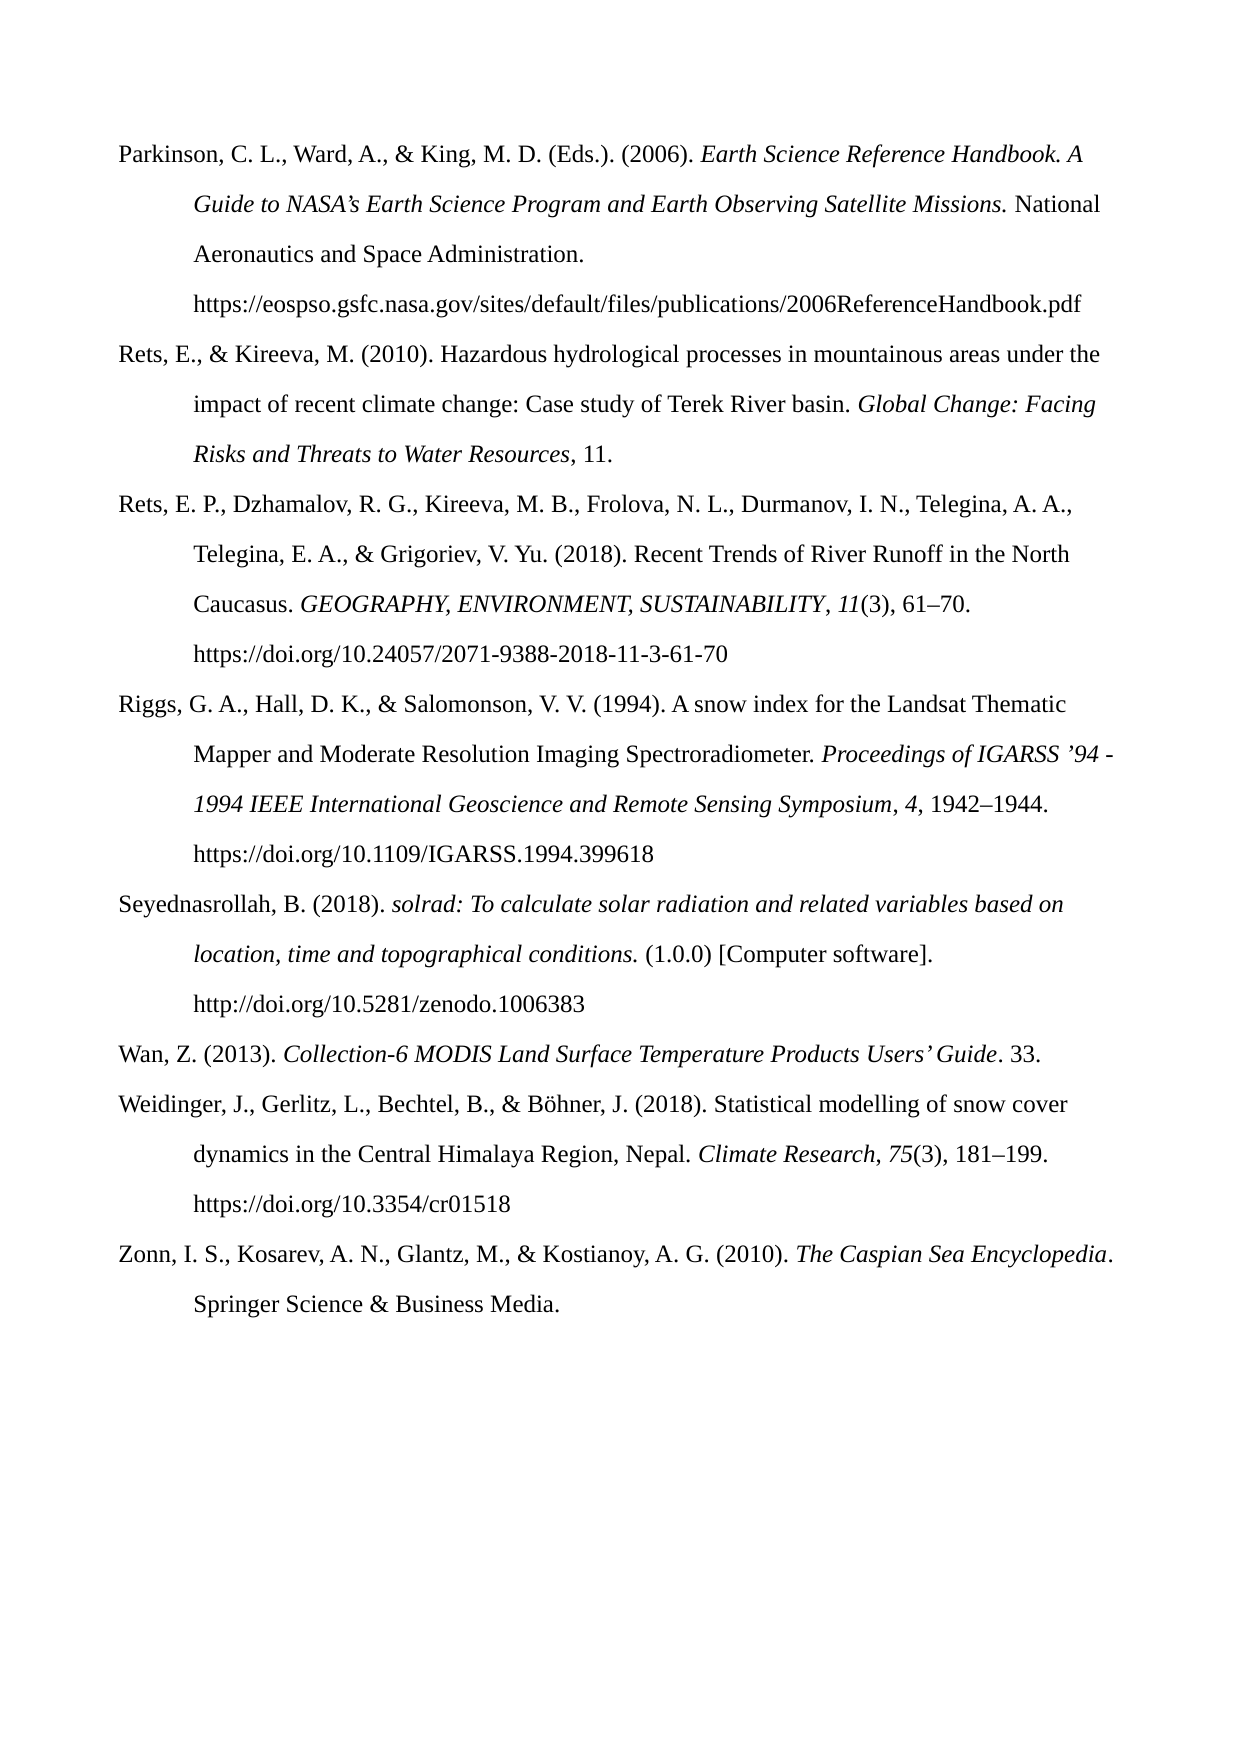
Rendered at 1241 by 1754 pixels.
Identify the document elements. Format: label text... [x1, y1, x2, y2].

text Zonn, I. S., Kosarev, A. N., Glantz, M., & Kostianoy, A. G. (2010). The Caspian Sea Encyclopedia. Springer Science & Business Media. [118, 1218, 1122, 1318]
text Weidinger, J., Gerlitz, L., Bechtel, B., & Böhner, J. (2018). Statistical modelling of snow cover dynamics in the Central Himalaya Region, Nepal. Climate Research, 75(3), 181–199. https://doi.org/10.3354/cr01518 [118, 1068, 1122, 1218]
text Rets, E., & Kireeva, M. (2010). Hazardous hydrological processes in mountainous areas under the impact of recent climate change: Case study of Terek River basin. Global Change: Facing Risks and Threats to Water Resources, 11. [118, 318, 1122, 468]
text Parkinson, C. L., Ward, A., & King, M. D. (Eds.). (2006). Earth Science Reference Handbook. A Guide to NASA’s Earth Science Program and Earth Observing Satellite Missions. National Aeronautics and Space Administration. https://eospso.gsfc.nasa.gov/sites/default/files/publications/2006ReferenceHandbook.pdf [118, 118, 1122, 318]
text Seyednasrollah, B. (2018). solrad: To calculate solar radiation and related variables based on location, time and topographical conditions. (1.0.0) [Computer software]. http://doi.org/10.5281/zenodo.1006383 [118, 868, 1122, 1018]
text Rets, E. P., Dzhamalov, R. G., Kireeva, M. B., Frolova, N. L., Durmanov, I. N., Telegina, A. A., Telegina, E. A., & Grigoriev, V. Yu. (2018). Recent Trends of River Runoff in the North Caucasus. GEOGRAPHY, ENVIRONMENT, SUSTAINABILITY, 11(3), 61–70. https://doi.org/10.24057/2071-9388-2018-11-3-61-70 [118, 468, 1122, 668]
text Wan, Z. (2013). Collection-6 MODIS Land Surface Temperature Products Users’ Guide. 33. [118, 1018, 1122, 1068]
text Riggs, G. A., Hall, D. K., & Salomonson, V. V. (1994). A snow index for the Landsat Thematic Mapper and Moderate Resolution Imaging Spectroradiometer. Proceedings of IGARSS ’94 - 1994 IEEE International Geoscience and Remote Sensing Symposium, 4, 1942–1944. https://doi.org/10.1109/IGARSS.1994.399618 [118, 668, 1122, 868]
